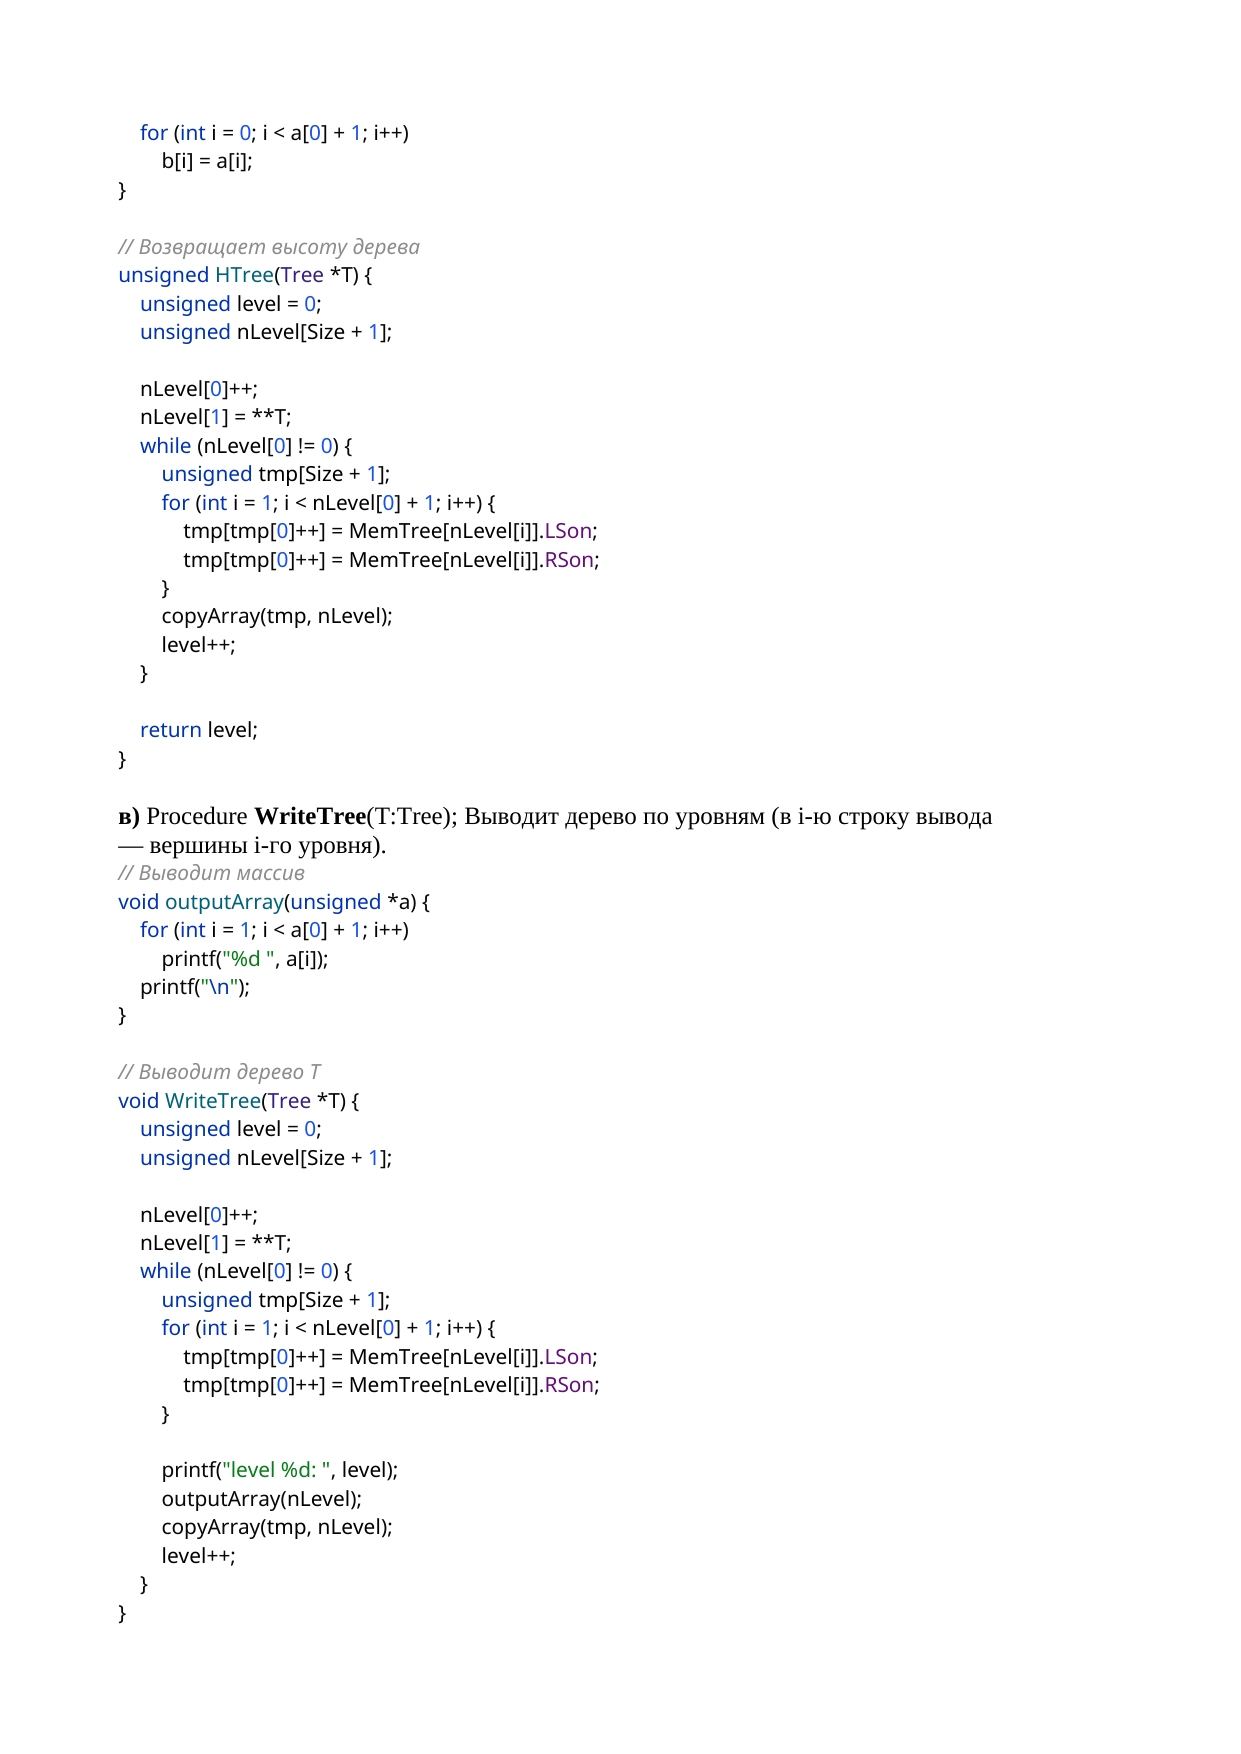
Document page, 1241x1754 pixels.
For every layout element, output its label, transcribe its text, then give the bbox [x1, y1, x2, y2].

text в) Procedure WriteTree(T:Tree); Выводит дерево по уровням (в i-ю строку вывода — вершины i-го уровня). [118, 801, 1017, 858]
text for (int i = 0; i < a[0] + 1; i++) b[i] = a[i]; } // Возвращает высоту дерева unsigned HTree(Tree *T) { unsigned level = 0; unsigned nLevel[Size + 1]; nLevel[0]++; nLevel[1] = **T; while (nLevel[0] != 0) { unsigned tmp[Size + 1]; for (int i = 1; i < nLevel[0] + 1; i++) { tmp[tmp[0]++] = MemTree[nLevel[i]].LSon; tmp[tmp[0]++] = MemTree[nLevel[i]].RSon; } copyArray(tmp, nLevel); level++; } return level; } [118, 118, 1122, 772]
text // Выводит массив void outputArray(unsigned *a) { for (int i = 1; i < a[0] + 1; i++) printf("%d ", a[i]); printf("\n"); } // Выводит дерево T void WriteTree(Tree *T) { unsigned level = 0; unsigned nLevel[Size + 1]; nLevel[0]++; nLevel[1] = **T; while (nLevel[0] != 0) { unsigned tmp[Size + 1]; for (int i = 1; i < nLevel[0] + 1; i++) { tmp[tmp[0]++] = MemTree[nLevel[i]].LSon; tmp[tmp[0]++] = MemTree[nLevel[i]].RSon; } printf("level %d: ", level); outputArray(nLevel); copyArray(tmp, nLevel); level++; } } [118, 858, 1122, 1626]
